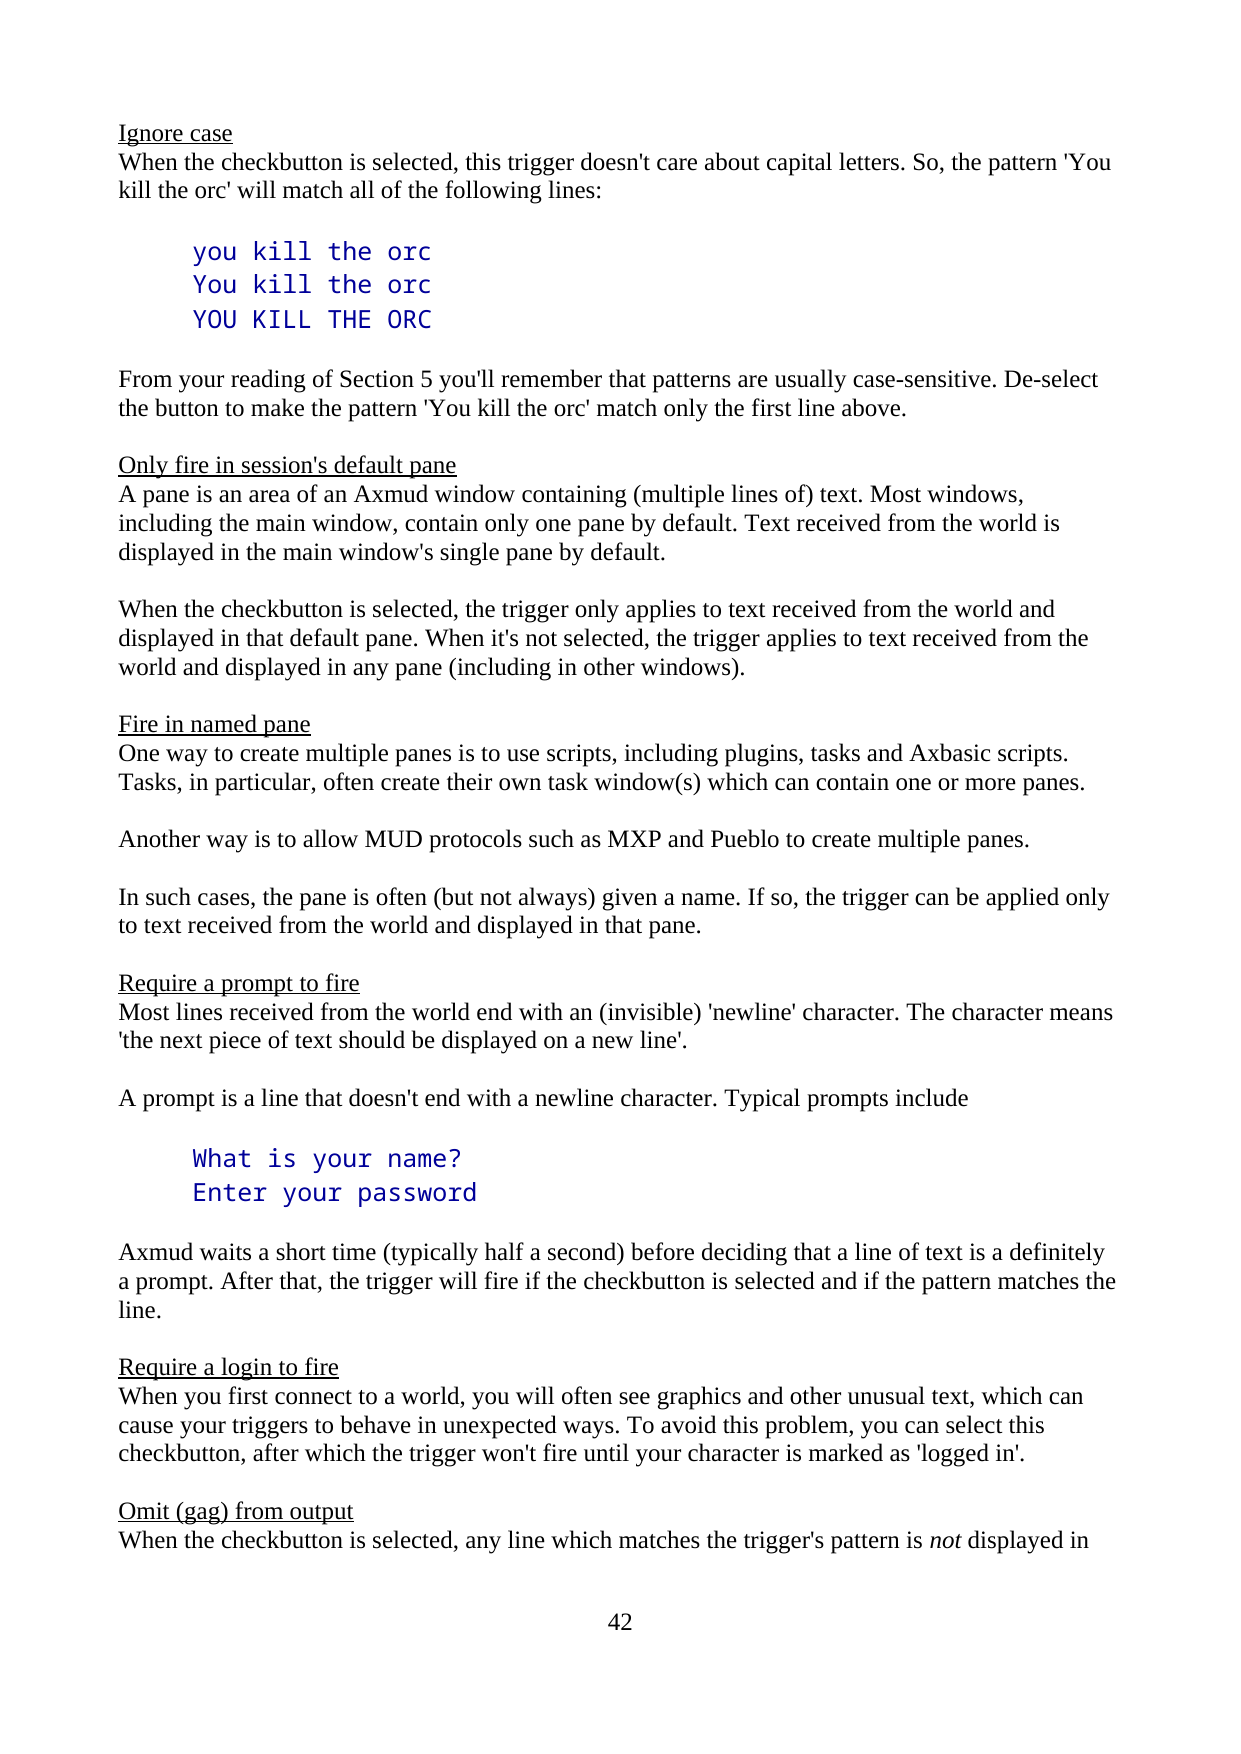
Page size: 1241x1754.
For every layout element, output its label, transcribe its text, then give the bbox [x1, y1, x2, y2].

text When the checkbutton is selected, the trigger only applies to text received from the world and displayed in that default pane. When it's not selected, the trigger applies to text received from the world and displayed in any pane (including in other windows). [118, 594, 1122, 680]
text One way to create multiple panes is to use scripts, including plugins, tasks and Axbasic scripts. Tasks, in particular, often create their own task window(s) which can contain one or more panes. [118, 738, 1122, 795]
text Another way is to allow MUD protocols such as MXP and Pueblo to create multiple panes. [118, 824, 1122, 853]
text Omit (gag) from output [118, 1496, 1122, 1525]
text Axmud waits a short time (typically half a second) before deciding that a line of text is a definitely a prompt. After that, the trigger will fire if the checkbutton is selected and if the pattern matches the line. [118, 1237, 1122, 1323]
text From your reading of Section 5 you'll remember that patterns are usually case-sensitive. De-select the button to make the pattern 'You kill the orc' match only the first line above. [118, 364, 1122, 422]
text Most lines received from the world end with an (invisible) 'newline' character. The character means 'the next piece of text should be displayed on a new line'. [118, 997, 1122, 1054]
text Require a prompt to fire [118, 968, 1122, 997]
text Only fire in session's default pane [118, 450, 1122, 479]
text When the checkbutton is selected, any line which matches the trigger's pattern is not displayed in [118, 1525, 1122, 1553]
text you kill the orc [118, 233, 1122, 267]
text When you first connect to a world, you will often see graphics and other unusual text, which can cause your triggers to behave in unexpected ways. To avoid this problem, you can select this checkbutton, after which the trigger won't fire until your character is marked as 'logged in'. [118, 1381, 1122, 1467]
text Require a login to fire [118, 1352, 1122, 1381]
text Fire in named pane [118, 709, 1122, 738]
text Ignore case [118, 118, 1122, 147]
text What is your name? [118, 1140, 1122, 1174]
text You kill the orc [118, 267, 1122, 301]
text Enter your password [118, 1174, 1122, 1208]
text A prompt is a line that doesn't end with a newline character. Typical prompts include [118, 1083, 1122, 1112]
text When the checkbutton is selected, this trigger doesn't care about capital letters. So, the pattern 'You kill the orc' will match all of the following lines: [118, 147, 1122, 204]
text In such cases, the pane is often (but not always) given a name. If so, the trigger can be applied only to text received from the world and displayed in that pane. [118, 882, 1122, 939]
text A pane is an area of an Axmud window containing (multiple lines of) text. Most windows, including the main window, contain only one pane by default. Text received from the world is displayed in the main window's single pane by default. [118, 479, 1122, 565]
text YOU KILL THE ORC [118, 301, 1122, 335]
